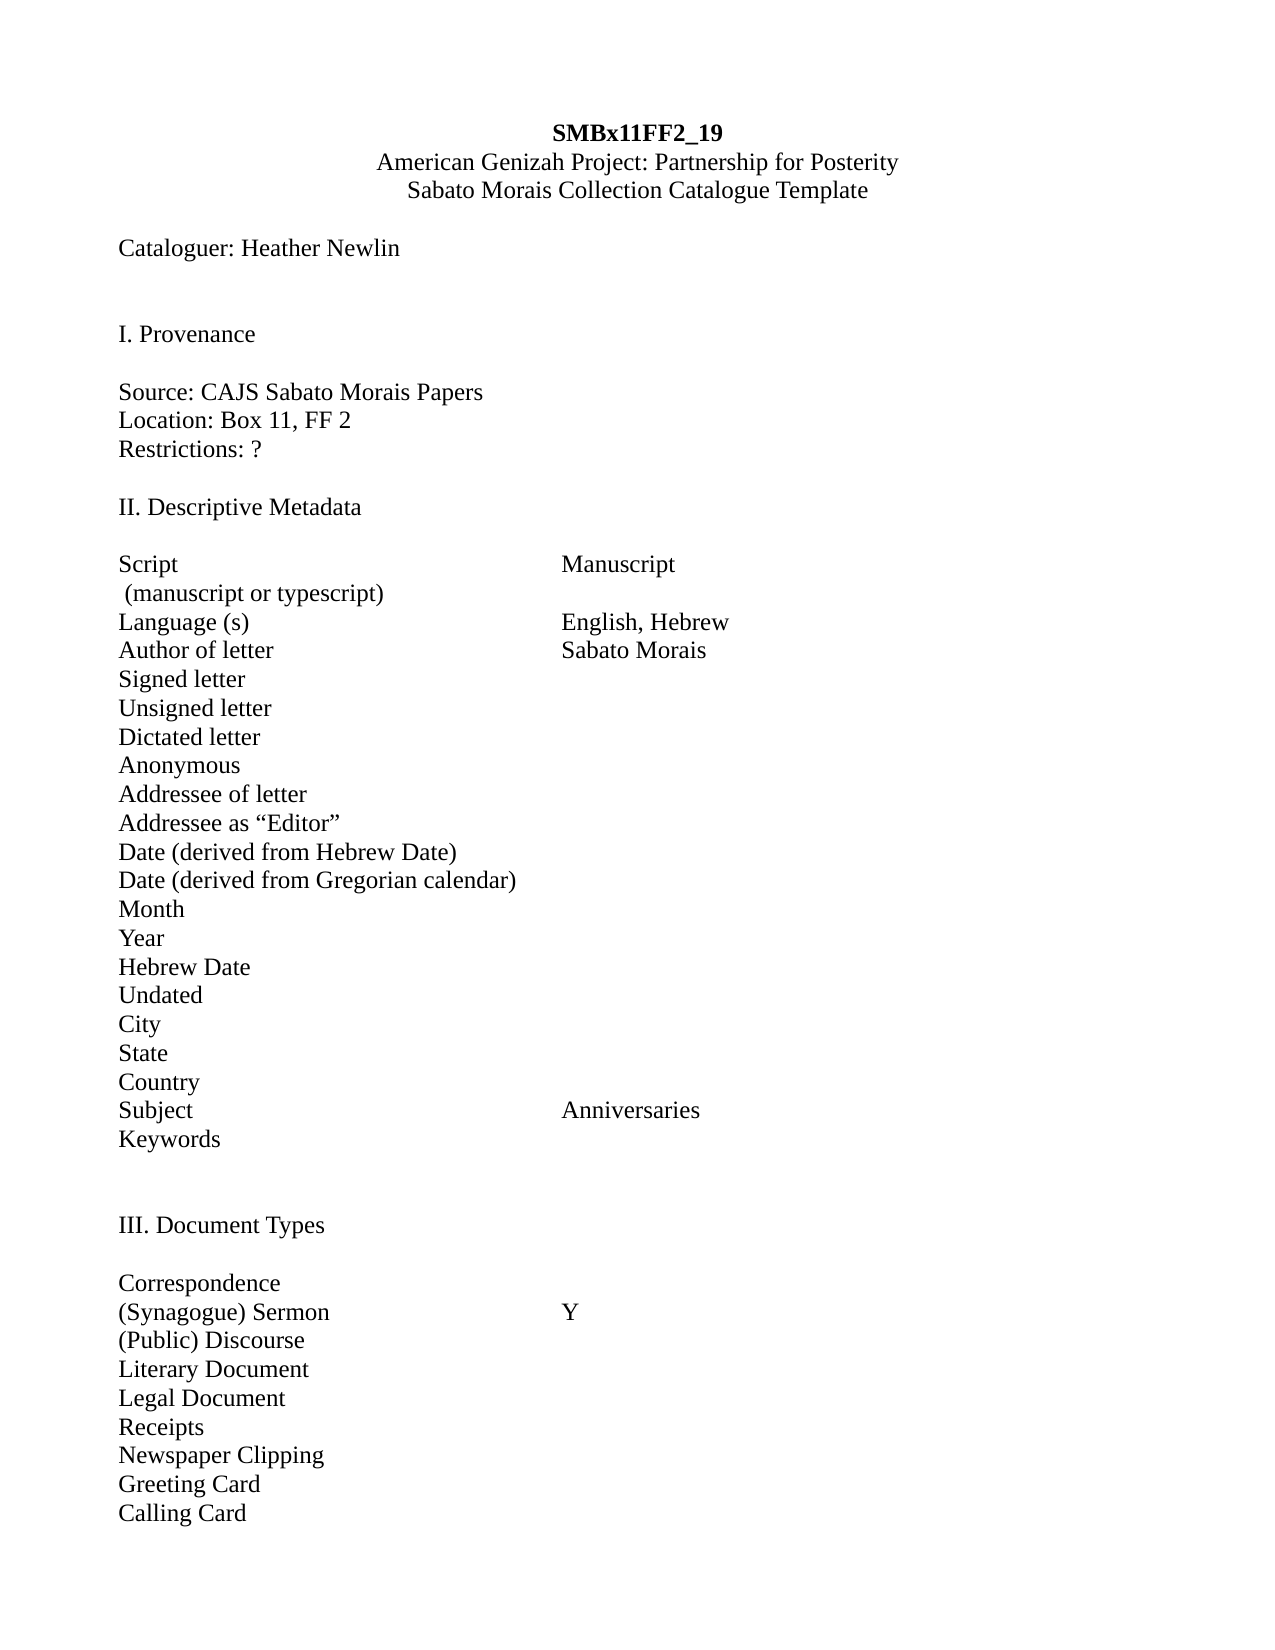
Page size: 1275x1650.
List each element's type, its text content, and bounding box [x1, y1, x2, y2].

text Addressee as “Editor” [118, 808, 1157, 837]
text State [118, 1038, 1157, 1067]
text Literary Document [118, 1354, 1157, 1383]
text American Genizah Project: Partnership for Posterity [118, 147, 1157, 176]
text Date (derived from Hebrew Date) [118, 837, 1157, 866]
text Language (s) English, Hebrew [118, 607, 1157, 636]
text Year [118, 923, 1157, 952]
text Undated [118, 981, 1157, 1009]
text Anonymous [118, 751, 1157, 779]
text Date (derived from Gregorian calendar) [118, 866, 1157, 894]
text City [118, 1009, 1157, 1038]
text Hebrew Date [118, 952, 1157, 981]
text Calling Card [118, 1498, 1157, 1527]
text Legal Document [118, 1383, 1157, 1412]
text Month [118, 894, 1157, 923]
text Author of letter Sabato Morais [118, 636, 1157, 664]
text SMBx11FF2_19 [118, 118, 1157, 147]
text Correspondence [118, 1268, 1157, 1297]
text Location: Box 11, FF 2 [118, 406, 1157, 434]
text Subject Anniversaries [118, 1096, 1157, 1124]
text Sabato Morais Collection Catalogue Template [118, 176, 1157, 204]
text Country [118, 1067, 1157, 1096]
text (manuscript or typescript) [118, 578, 1157, 607]
text Receipts [118, 1412, 1157, 1441]
text II. Descriptive Metadata [118, 492, 1157, 521]
text Newspaper Clipping [118, 1441, 1157, 1469]
text Source: CAJS Sabato Morais Papers [118, 377, 1157, 406]
text I. Provenance [118, 319, 1157, 348]
text Greeting Card [118, 1469, 1157, 1498]
text Script Manuscript [118, 549, 1157, 578]
text (Synagogue) Sermon Y [118, 1297, 1157, 1326]
text Dictated letter [118, 722, 1157, 751]
text Restrictions: ? [118, 434, 1157, 463]
text Unsigned letter [118, 693, 1157, 722]
text Keywords [118, 1124, 1157, 1153]
text III. Document Types [118, 1211, 1157, 1239]
text Cataloguer: Heather Newlin [118, 233, 1157, 262]
text (Public) Discourse [118, 1326, 1157, 1354]
text Addressee of letter [118, 779, 1157, 808]
text Signed letter [118, 664, 1157, 693]
